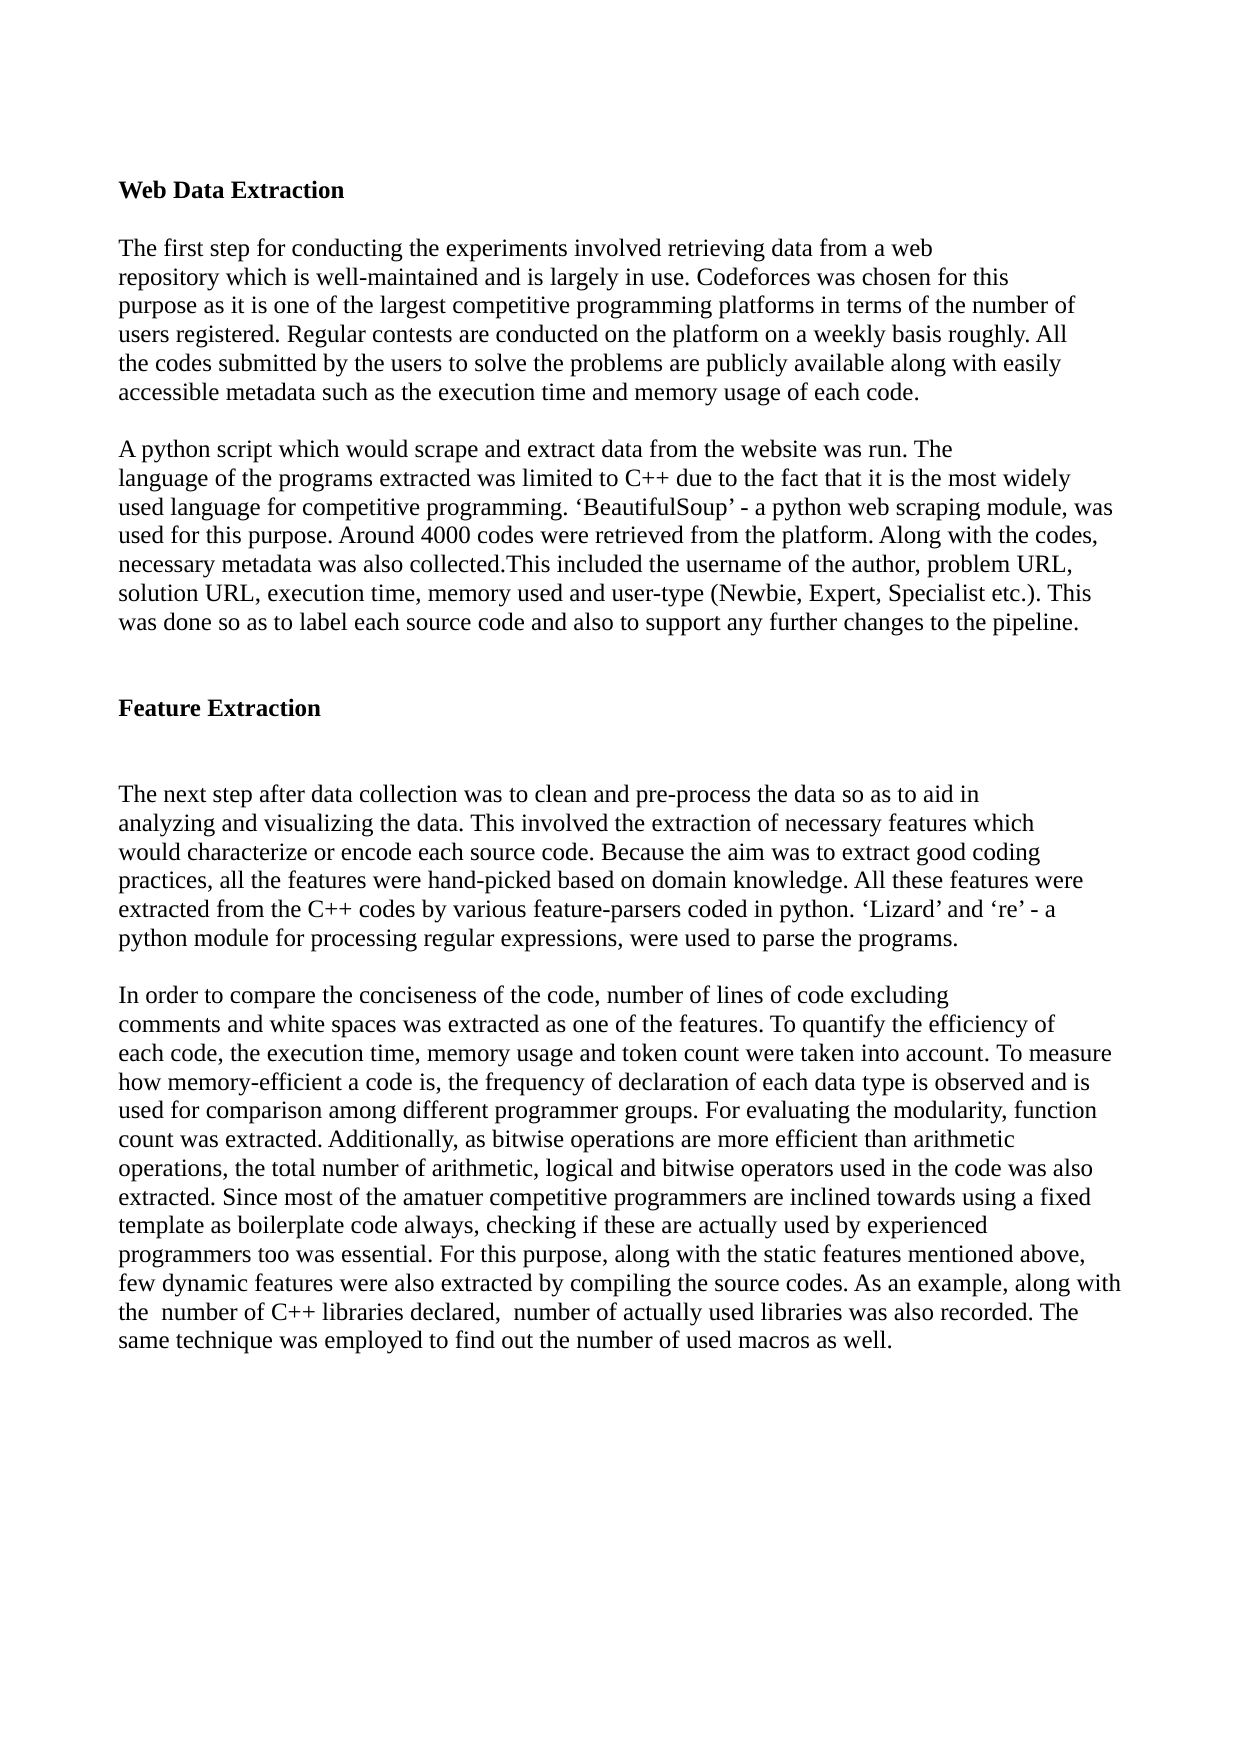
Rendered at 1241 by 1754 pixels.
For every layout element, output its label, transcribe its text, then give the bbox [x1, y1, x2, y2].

text The next step after data collection was to clean and pre-process the data so as to aid in [118, 779, 1122, 808]
text would characterize or encode each source code. Because the aim was to extract good coding [118, 837, 1122, 866]
text practices, all the features were hand-picked based on domain knowledge. All these features were extracted from the C++ codes by various feature-parsers coded in python. ‘Lizard’ and ‘re’ - a python module for processing regular expressions, were used to parse the programs. [118, 866, 1122, 952]
text comments and white spaces was extracted as one of the features. To quantify the efficiency of [118, 1009, 1122, 1038]
text In order to compare the conciseness of the code, number of lines of code excluding [118, 981, 1122, 1009]
text A python script which would scrape and extract data from the website was run. The [118, 434, 1122, 463]
text The first step for conducting the experiments involved retrieving data from a web [118, 233, 1122, 262]
text purpose as it is one of the largest competitive programming platforms in terms of the number of [118, 291, 1122, 319]
text Web Data Extraction [118, 176, 1122, 204]
text users registered. Regular contests are conducted on the platform on a weekly basis roughly. All [118, 319, 1122, 348]
text the codes submitted by the users to solve the problems are publicly available along with easily [118, 348, 1122, 377]
text repository which is well-maintained and is largely in use. Codeforces was chosen for this [118, 262, 1122, 291]
text Feature Extraction [118, 693, 1122, 722]
text each code, the execution time, memory usage and token count were taken into account. To measure how memory-efficient a code is, the frequency of declaration of each data type is observed and is used for comparison among different programmer groups. For evaluating the modularity, function count was extracted. Additionally, as bitwise operations are more efficient than arithmetic operations, the total number of arithmetic, logical and bitwise operators used in the code was also extracted. Since most of the amatuer competitive programmers are inclined towards using a fixed template as boilerplate code always, checking if these are actually used by experienced programmers too was essential. For this purpose, along with the static features mentioned above, few dynamic features were also extracted by compiling the source codes. As an example, along with the number of C++ libraries declared, number of actually used libraries was also recorded. The same technique was employed to find out the number of used macros as well. [118, 1038, 1122, 1354]
text language of the programs extracted was limited to C++ due to the fact that it is the most widely used language for competitive programming. ‘BeautifulSoup’ - a python web scraping module, was used for this purpose. Around 4000 codes were retrieved from the platform. Along with the codes, necessary metadata was also collected.This included the username of the author, problem URL, solution URL, execution time, memory used and user-type (Newbie, Expert, Specialist etc.). This was done so as to label each source code and also to support any further changes to the pipeline. [118, 463, 1122, 636]
text analyzing and visualizing the data. This involved the extraction of necessary features which [118, 808, 1122, 837]
text accessible metadata such as the execution time and memory usage of each code. [118, 377, 1122, 406]
